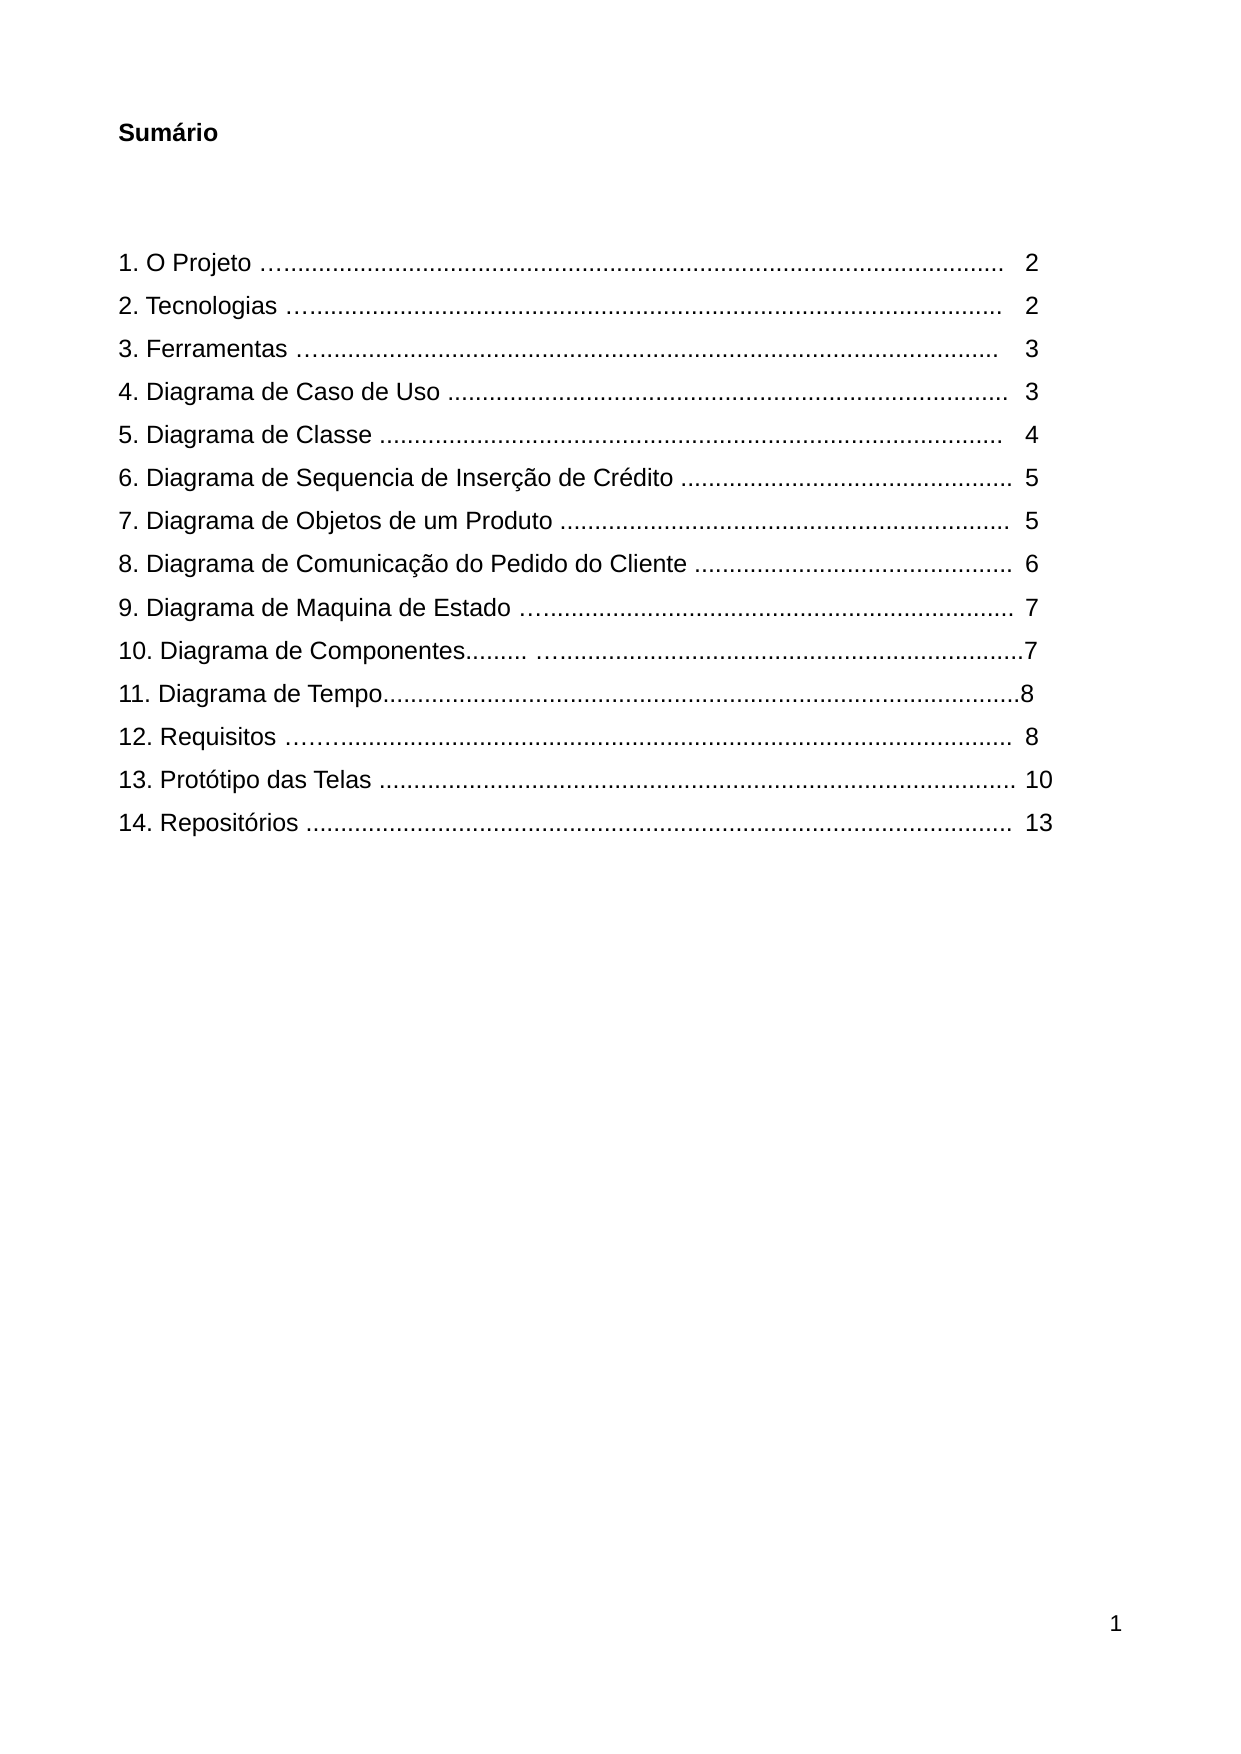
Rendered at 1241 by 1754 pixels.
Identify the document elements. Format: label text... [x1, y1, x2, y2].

text 11. Diagrama de Tempo............................................................................................8 [118, 679, 1122, 707]
text 5. Diagrama de Classe .......................................................................................... 4 [118, 420, 1122, 449]
text 8. Diagrama de Comunicação do Pedido do Cliente .............................................. 6 [118, 549, 1122, 578]
text Sumário [118, 118, 1122, 147]
text 10. Diagrama de Componentes......... …...................................................................7 [118, 636, 1122, 664]
text 6. Diagrama de Sequencia de Inserção de Crédito ................................................ 5 [118, 463, 1122, 492]
text 4. Diagrama de Caso de Uso ................................................................................. 3 [118, 377, 1122, 406]
text 12. Requisitos ….…................................................................................................. 8 [118, 722, 1122, 751]
text 1. O Projeto …........................................................................................................ 2 [118, 247, 1122, 276]
text 14. Repositórios ...................................................................................................... 13 [118, 808, 1122, 837]
text 9. Diagrama de Maquina de Estado ….................................................................... 7 [118, 592, 1122, 621]
text 2. Tecnologias ….................................................................................................... 2 [118, 291, 1122, 319]
text 3. Ferramentas ….................................................................................................. 3 [118, 334, 1122, 362]
text 13. Protótipo das Telas ............................................................................................ 10 [118, 765, 1122, 794]
text 7. Diagrama de Objetos de um Produto ................................................................. 5 [118, 506, 1122, 535]
